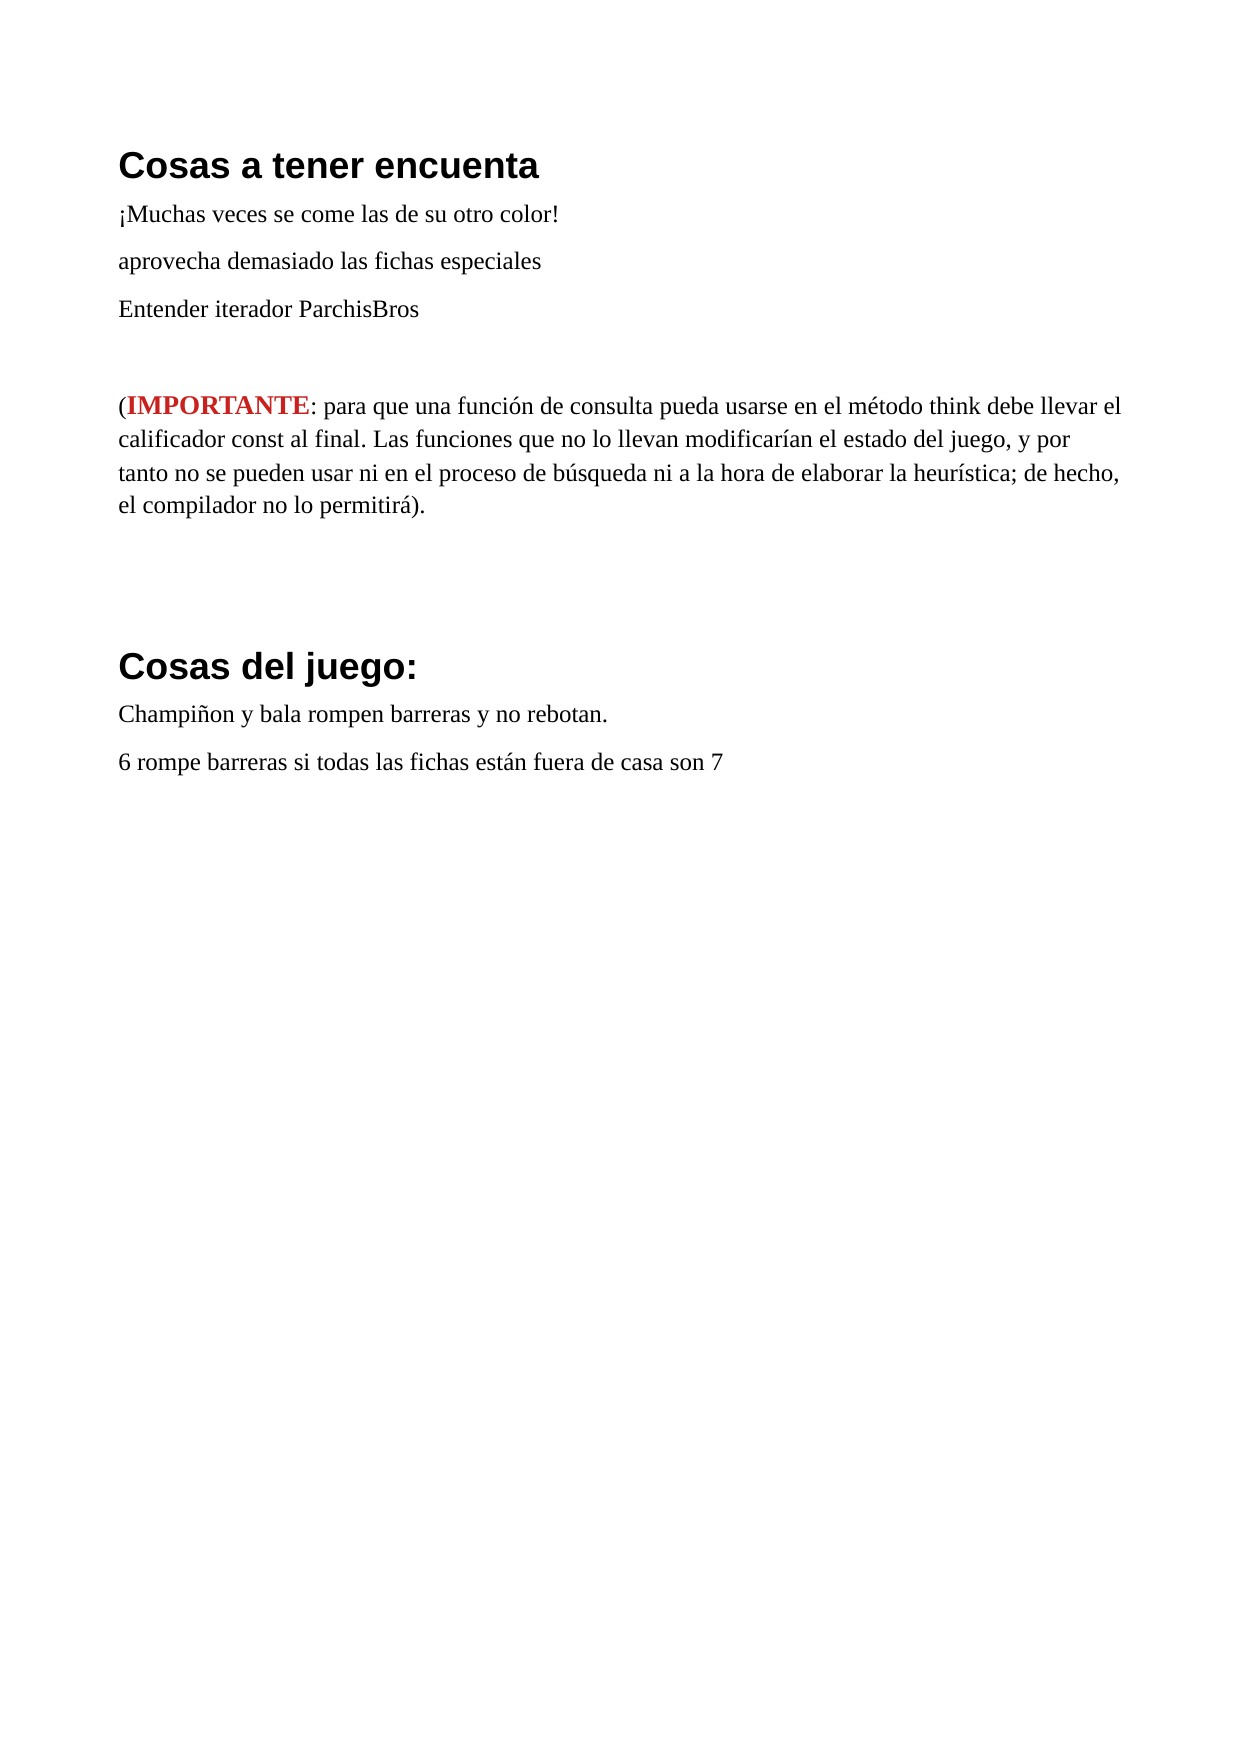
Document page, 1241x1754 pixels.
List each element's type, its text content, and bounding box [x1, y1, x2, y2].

text Champiñon y bala rompen barreras y no rebotan. [118, 699, 1122, 728]
subtitle Cosas del juego: [118, 644, 1122, 687]
text Entender iterador ParchisBros [118, 294, 1122, 323]
subtitle Cosas a tener encuenta [118, 143, 1122, 186]
text (IMPORTANTE: para que una función de consulta pueda usarse en el método think debe llevar el calificador const al final. Las funciones que no lo llevan modificarían el estado del juego, y por tanto no se pueden usar ni en el proceso de búsqueda ni a la hora de elaborar la heurística; de hecho, el compilador no lo permitirá). [118, 389, 1122, 552]
text ¡Muchas veces se come las de su otro color! [118, 199, 1122, 227]
text aprovecha demasiado las fichas especiales [118, 246, 1122, 275]
text 6 rompe barreras si todas las fichas están fuera de casa son 7 [118, 747, 1122, 776]
